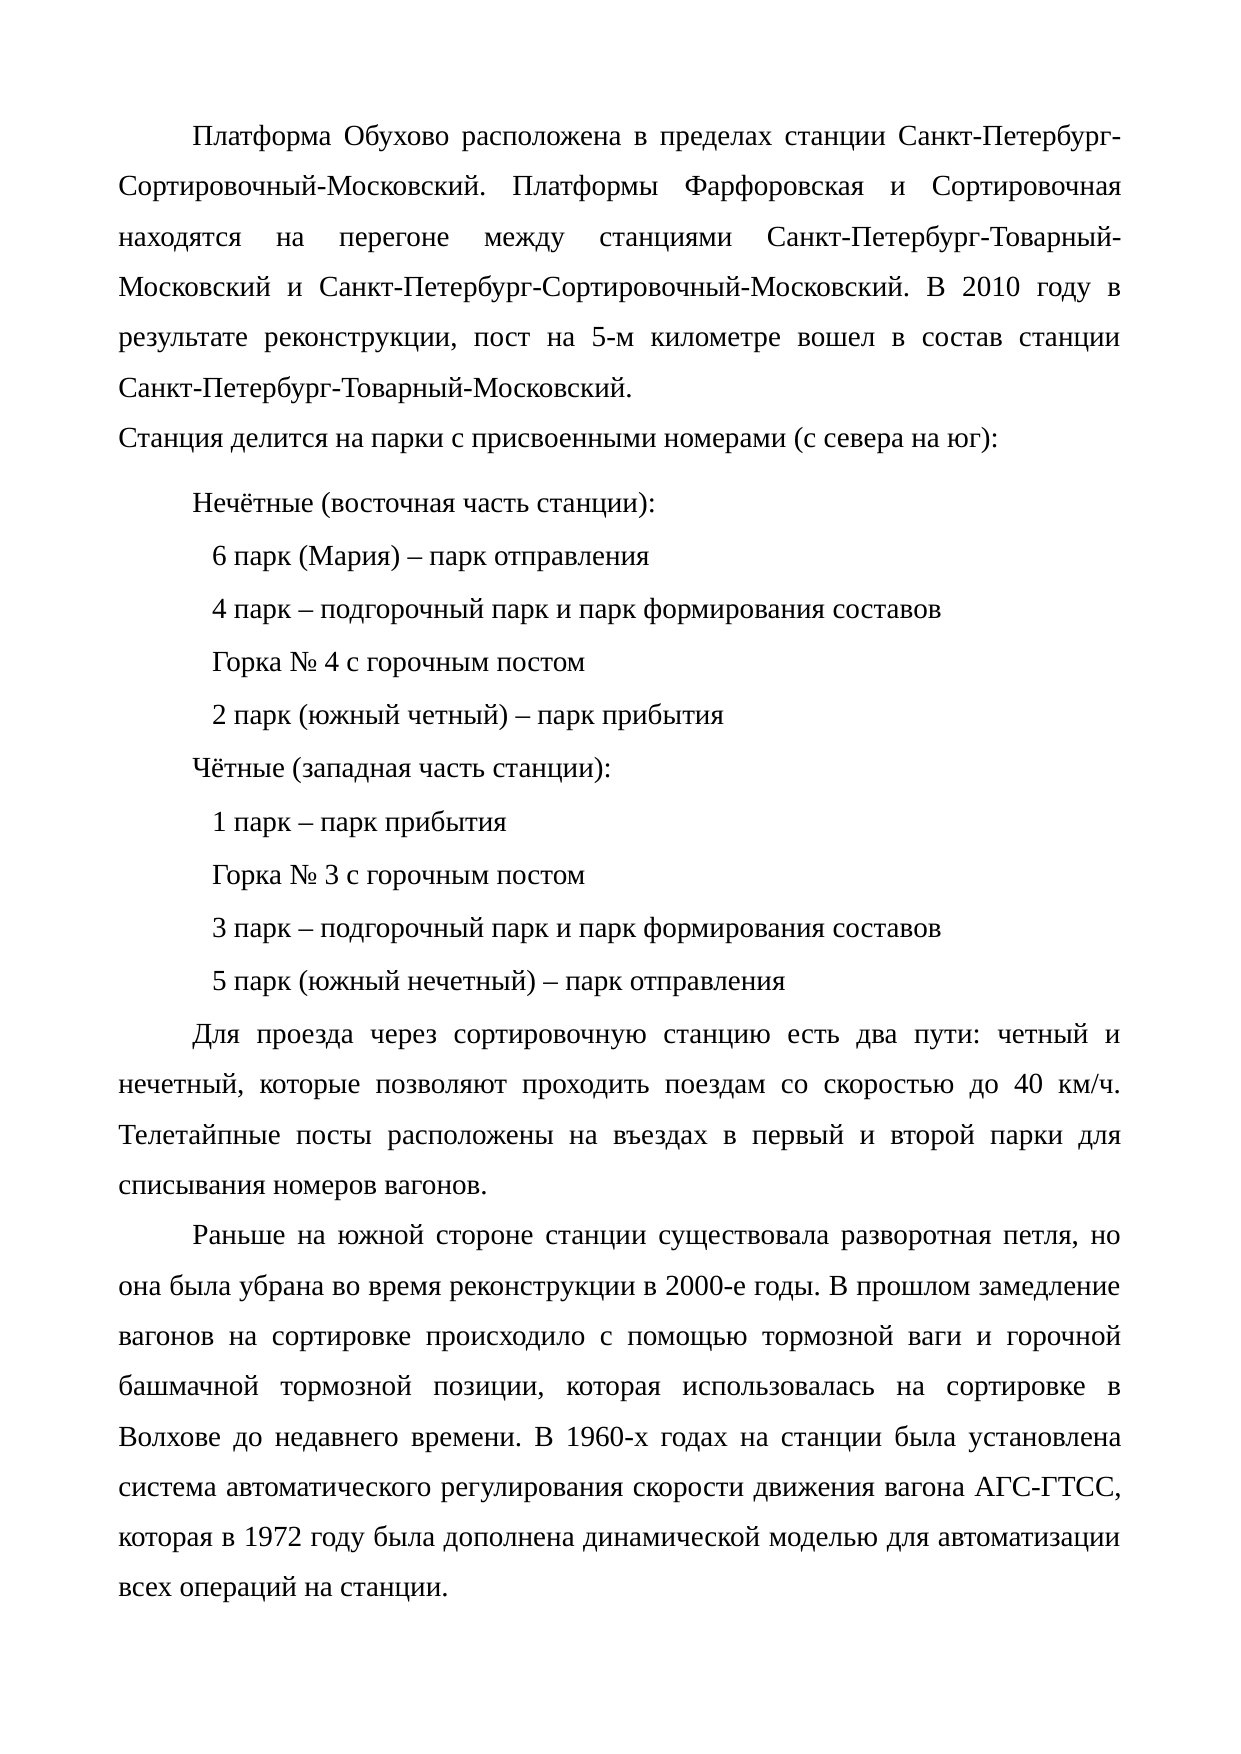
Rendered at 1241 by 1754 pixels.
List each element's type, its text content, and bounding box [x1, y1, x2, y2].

text 6 парк (Мария) – парк отправления [118, 538, 1122, 572]
text Нечётные (восточная часть станции): [118, 485, 1122, 518]
text Станция делится на парки с присвоенными номерами (с севера на юг): [118, 420, 1122, 453]
text Для проезда через сортировочную станцию есть два пути: четный и нечетный, которые позволяют проходить поездам со скоростью до 40 км/ч. Телетайпные посты расположены на въездах в первый и второй парки для списывания номеров вагонов. [118, 1016, 1122, 1201]
text 5 парк (южный нечетный) – парк отправления [118, 963, 1122, 997]
text Чётные (западная часть станции): [118, 751, 1122, 784]
text Платформа Обухово расположена в пределах станции Санкт-Петербург-Сортировочный-Московский. Платформы Фарфоровская и Сортировочная находятся на перегоне между станциями Санкт-Петербург-Товарный-Московский и Санкт-Петербург-Сортировочный-Московский. В 2010 году в результате реконструкции, пост на 5-м километре вошел в состав станции Санкт-Петербург-Товарный-Московский. [118, 118, 1122, 403]
text 2 парк (южный четный) – парк прибытия [118, 697, 1122, 731]
text 1 парк – парк прибытия [118, 804, 1122, 837]
text Горка № 4 с горочным постом [118, 644, 1122, 678]
text Горка № 3 с горочным постом [118, 857, 1122, 890]
text Раньше на южной стороне станции существовала разворотная петля, но она была убрана во время реконструкции в 2000-е годы. В прошлом замедление вагонов на сортировке происходило с помощью тормозной ваги и горочной башмачной тормозной позиции, которая использовалась на сортировке в Волхове до недавнего времени. В 1960-х годах на станции была установлена система автоматического регулирования скорости движения вагона АГС-ГТСС, которая в 1972 году была дополнена динамической моделью для автоматизации всех операций на станции. [118, 1217, 1122, 1603]
text 4 парк – подгорочный парк и парк формирования составов [118, 591, 1122, 625]
text 3 парк – подгорочный парк и парк формирования составов [118, 910, 1122, 943]
